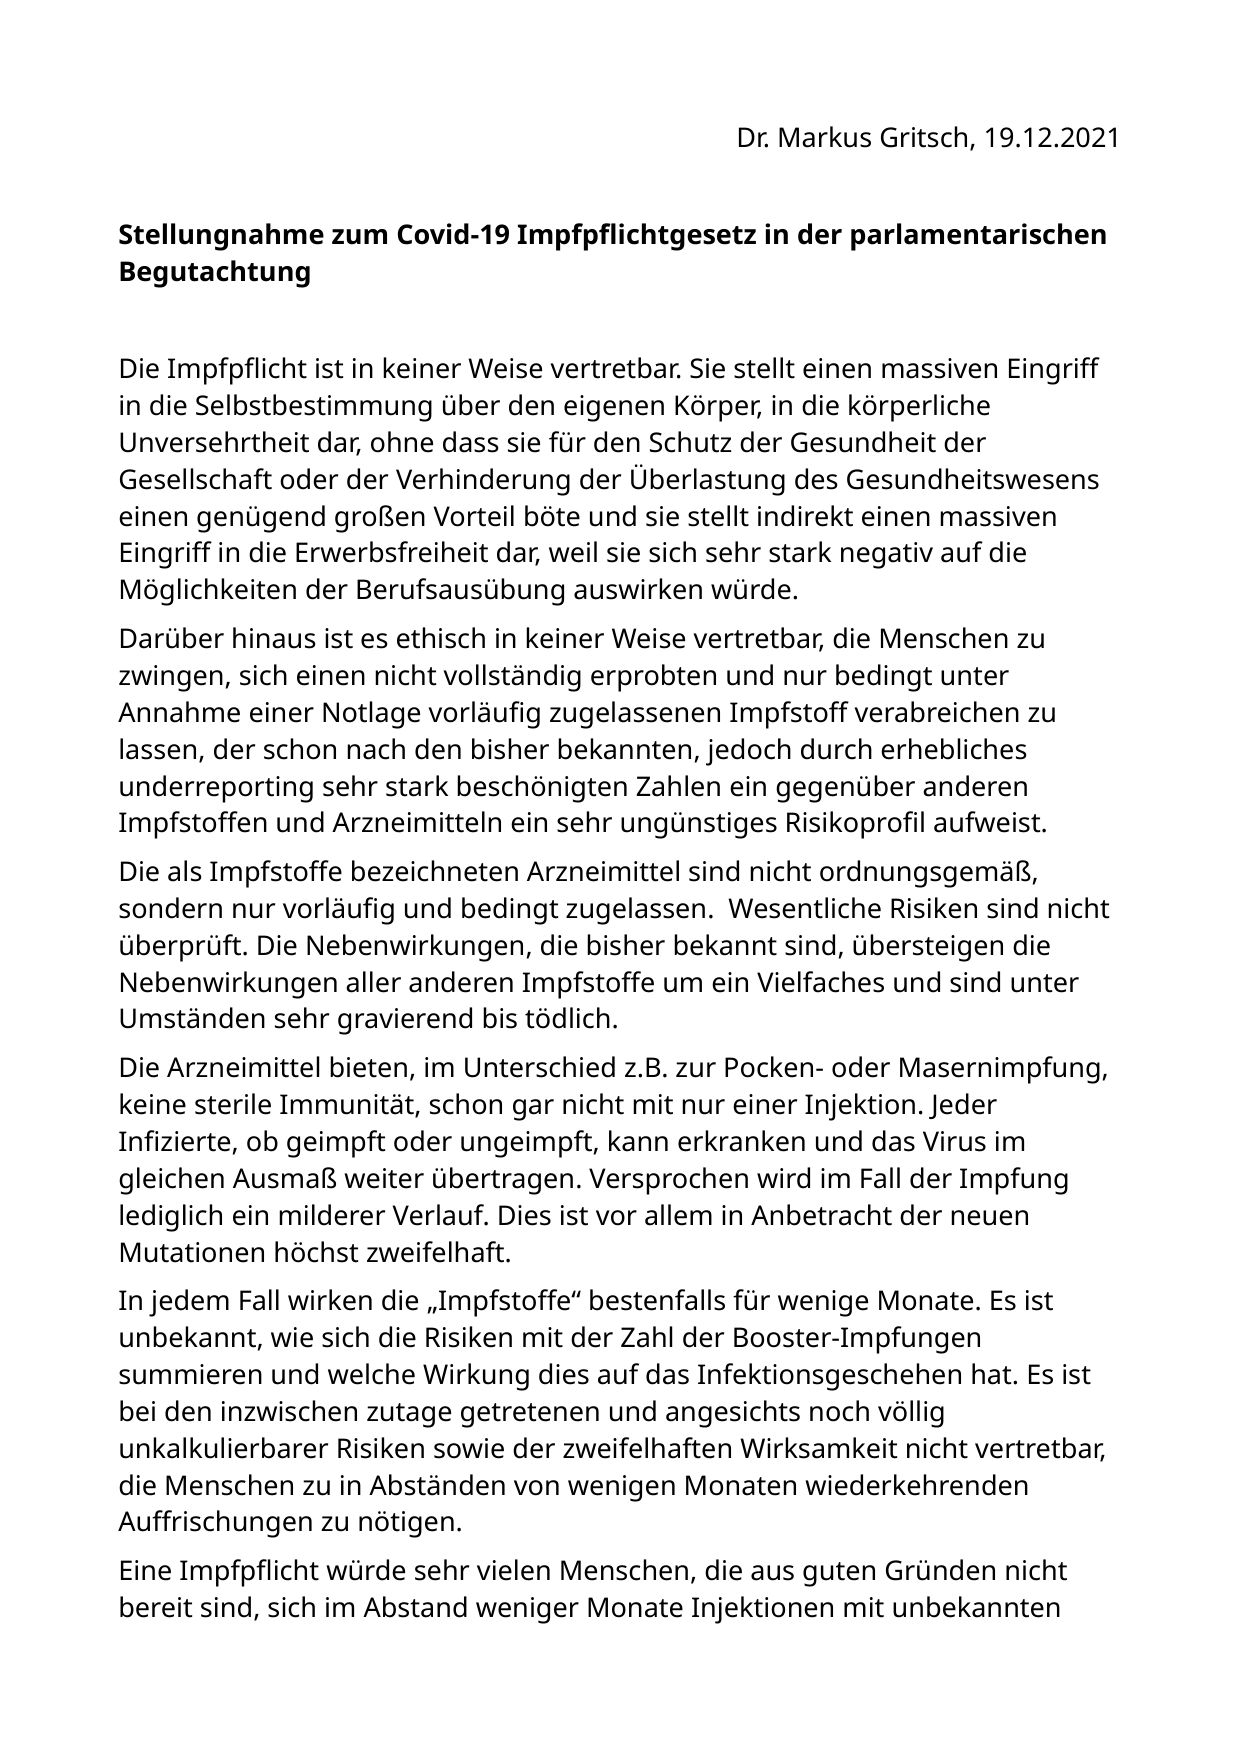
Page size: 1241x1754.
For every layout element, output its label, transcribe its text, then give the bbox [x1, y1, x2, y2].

text Eine Impfpflicht würde sehr vielen Menschen, die aus guten Gründen nicht bereit sind, sich im Abstand weniger Monate Injektionen mit unbekannten [118, 1552, 1122, 1625]
text Stellungnahme zum Covid-19 Impfpflichtgesetz in der parlamentarischen Begutachtung [118, 215, 1122, 289]
text Die als Impfstoffe bezeichneten Arzneimittel sind nicht ordnungsgemäß, sondern nur vorläufig und bedingt zugelassen. Wesentliche Risiken sind nicht überprüft. Die Nebenwirkungen, die bisher bekannt sind, übersteigen die Nebenwirkungen aller anderen Impfstoffe um ein Vielfaches und sind unter Umständen sehr gravierend bis tödlich. [118, 852, 1122, 1037]
text Dr. Markus Gritsch, 19.12.2021 [118, 118, 1122, 155]
text Die Arzneimittel bieten, im Unterschied z.B. zur Pocken- oder Masernimpfung, keine sterile Immunität, schon gar nicht mit nur einer Injektion. Jeder Infizierte, ob geimpft oder ungeimpft, kann erkranken und das Virus im gleichen Ausmaß weiter übertragen. Versprochen wird im Fall der Impfung lediglich ein milderer Verlauf. Dies ist vor allem in Anbetracht der neuen Mutationen höchst zweifelhaft. [118, 1049, 1122, 1270]
text In jedem Fall wirken die „Impfstoffe“ bestenfalls für wenige Monate. Es ist unbekannt, wie sich die Risiken mit der Zahl der Booster-Impfungen summieren und welche Wirkung dies auf das Infektionsgeschehen hat. Es ist bei den inzwischen zutage getretenen und angesichts noch völlig unkalkulierbarer Risiken sowie der zweifelhaften Wirksamkeit nicht vertretbar, die Menschen zu in Abständen von wenigen Monaten wiederkehrenden Auffrischungen zu nötigen. [118, 1282, 1122, 1540]
text Die Impfpflicht ist in keiner Weise vertretbar. Sie stellt einen massiven Eingriff in die Selbstbestimmung über den eigenen Körper, in die körperliche Unversehrtheit dar, ohne dass sie für den Schutz der Gesundheit der Gesellschaft oder der Verhinderung der Überlastung des Gesundheitswesens einen genügend großen Vorteil böte und sie stellt indirekt einen massiven Eingriff in die Erwerbsfreiheit dar, weil sie sich sehr stark negativ auf die Möglichkeiten der Berufsausübung auswirken würde. [118, 349, 1122, 608]
text Darüber hinaus ist es ethisch in keiner Weise vertretbar, die Menschen zu zwingen, sich einen nicht vollständig erprobten und nur bedingt unter Annahme einer Notlage vorläufig zugelassenen Impfstoff verabreichen zu lassen, der schon nach den bisher bekannten, jedoch durch erhebliches underreporting sehr stark beschönigten Zahlen ein gegenüber anderen Impfstoffen und Arzneimitteln ein sehr ungünstiges Risikoprofil aufweist. [118, 619, 1122, 841]
